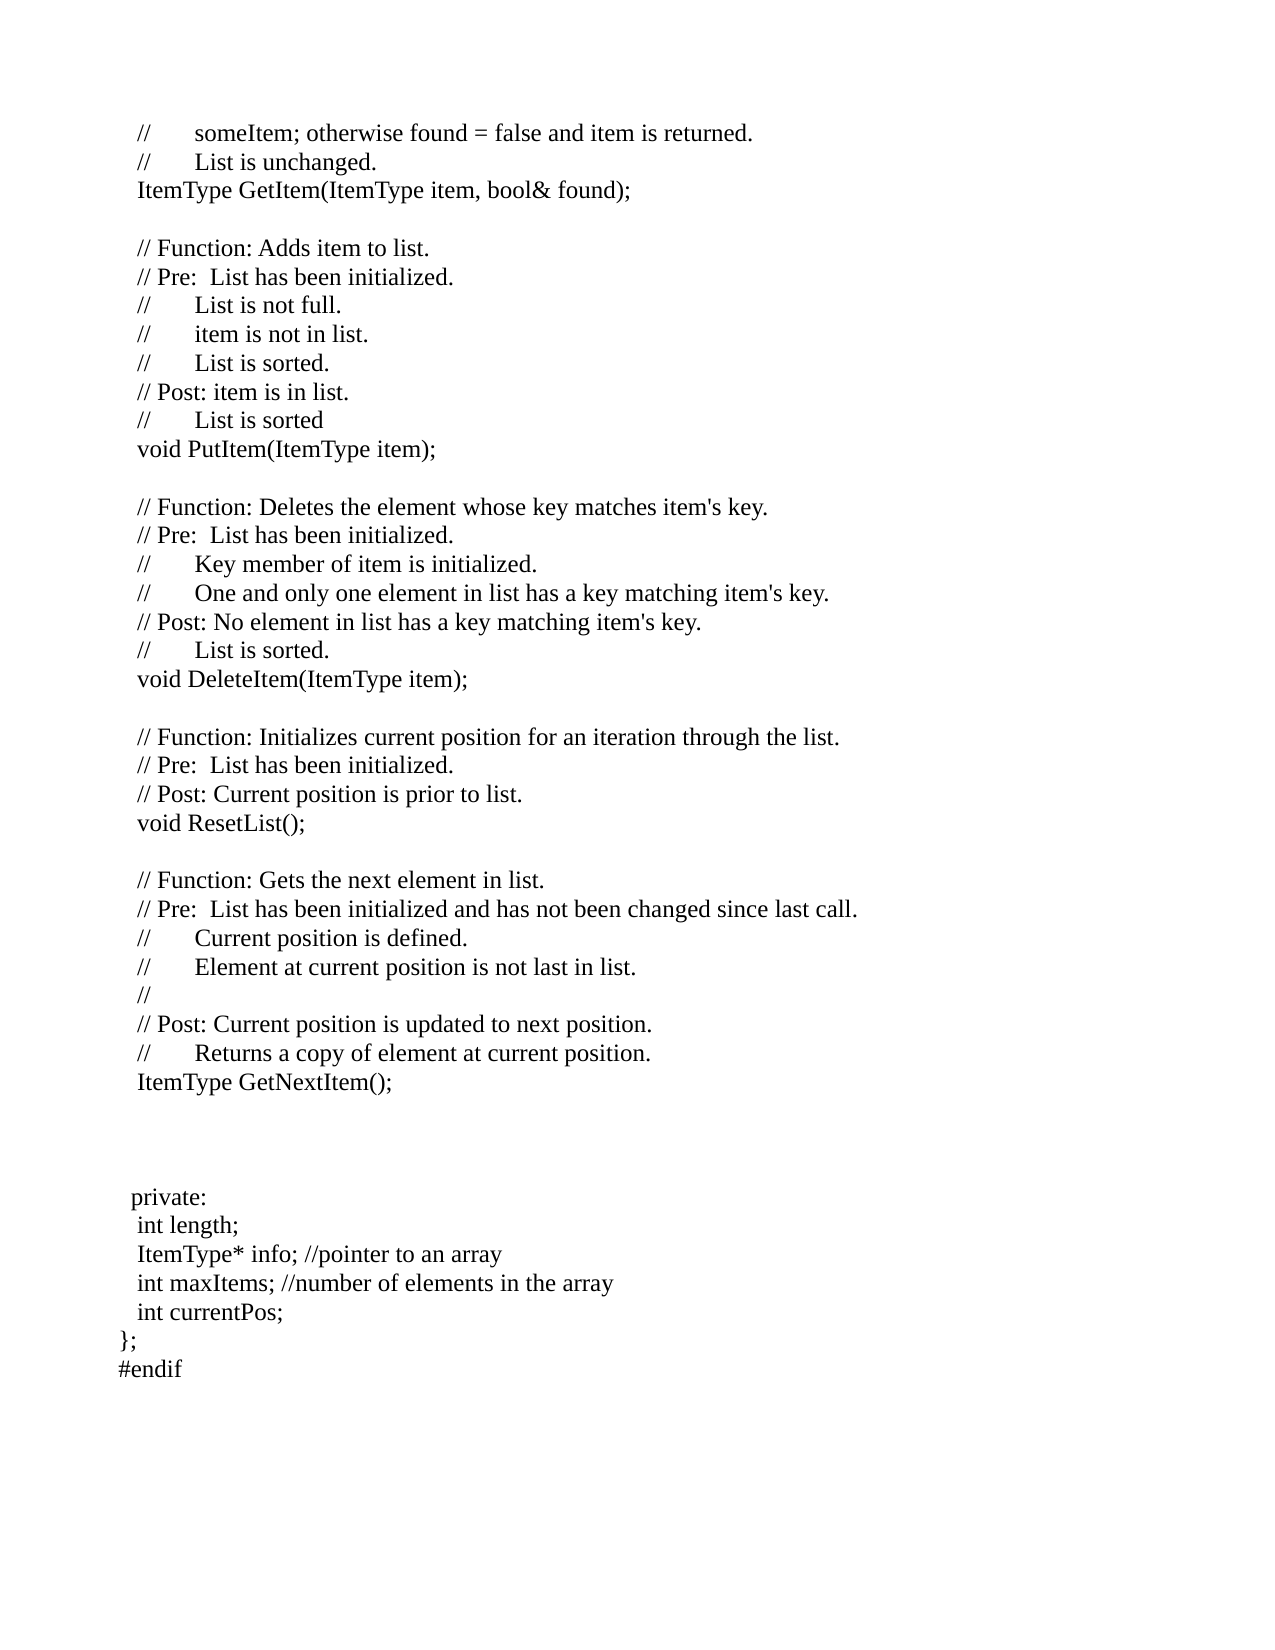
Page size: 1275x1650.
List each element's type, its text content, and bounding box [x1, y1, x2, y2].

text int maxItems; //number of elements in the array [118, 1268, 1157, 1297]
text // Post: Current position is prior to list. [118, 779, 1157, 808]
text // List is sorted. [118, 348, 1157, 377]
text int length; [118, 1211, 1157, 1239]
text // Key member of item is initialized. [118, 549, 1157, 578]
text }; [118, 1326, 1157, 1354]
text ItemType* info; //pointer to an array [118, 1239, 1157, 1268]
text // List is unchanged. [118, 147, 1157, 176]
text // Function: Deletes the element whose key matches item's key. [118, 492, 1157, 521]
text ItemType GetItem(ItemType item, bool& found); [118, 176, 1157, 204]
text // Function: Gets the next element in list. [118, 866, 1157, 894]
text ItemType GetNextItem(); [118, 1067, 1157, 1096]
text // Post: item is in list. [118, 377, 1157, 406]
text // One and only one element in list has a key matching item's key. [118, 578, 1157, 607]
text // Pre: List has been initialized and has not been changed since last call. [118, 894, 1157, 923]
text // Pre: List has been initialized. [118, 751, 1157, 779]
text void ResetList(); [118, 808, 1157, 837]
text // List is not full. [118, 291, 1157, 319]
text // Element at current position is not last in list. [118, 952, 1157, 981]
text // List is sorted. [118, 636, 1157, 664]
text #endif [118, 1354, 1157, 1383]
text // item is not in list. [118, 319, 1157, 348]
text // List is sorted [118, 406, 1157, 434]
text private: [118, 1182, 1157, 1211]
text // Current position is defined. [118, 923, 1157, 952]
text // [118, 981, 1157, 1009]
text // Pre: List has been initialized. [118, 521, 1157, 549]
text // Pre: List has been initialized. [118, 262, 1157, 291]
text // Post: Current position is updated to next position. [118, 1009, 1157, 1038]
text void DeleteItem(ItemType item); [118, 664, 1157, 693]
text // Post: No element in list has a key matching item's key. [118, 607, 1157, 636]
text // Function: Adds item to list. [118, 233, 1157, 262]
text // someItem; otherwise found = false and item is returned. [118, 118, 1157, 147]
text int currentPos; [118, 1297, 1157, 1326]
text void PutItem(ItemType item); [118, 434, 1157, 463]
text // Returns a copy of element at current position. [118, 1038, 1157, 1067]
text // Function: Initializes current position for an iteration through the list. [118, 722, 1157, 751]
